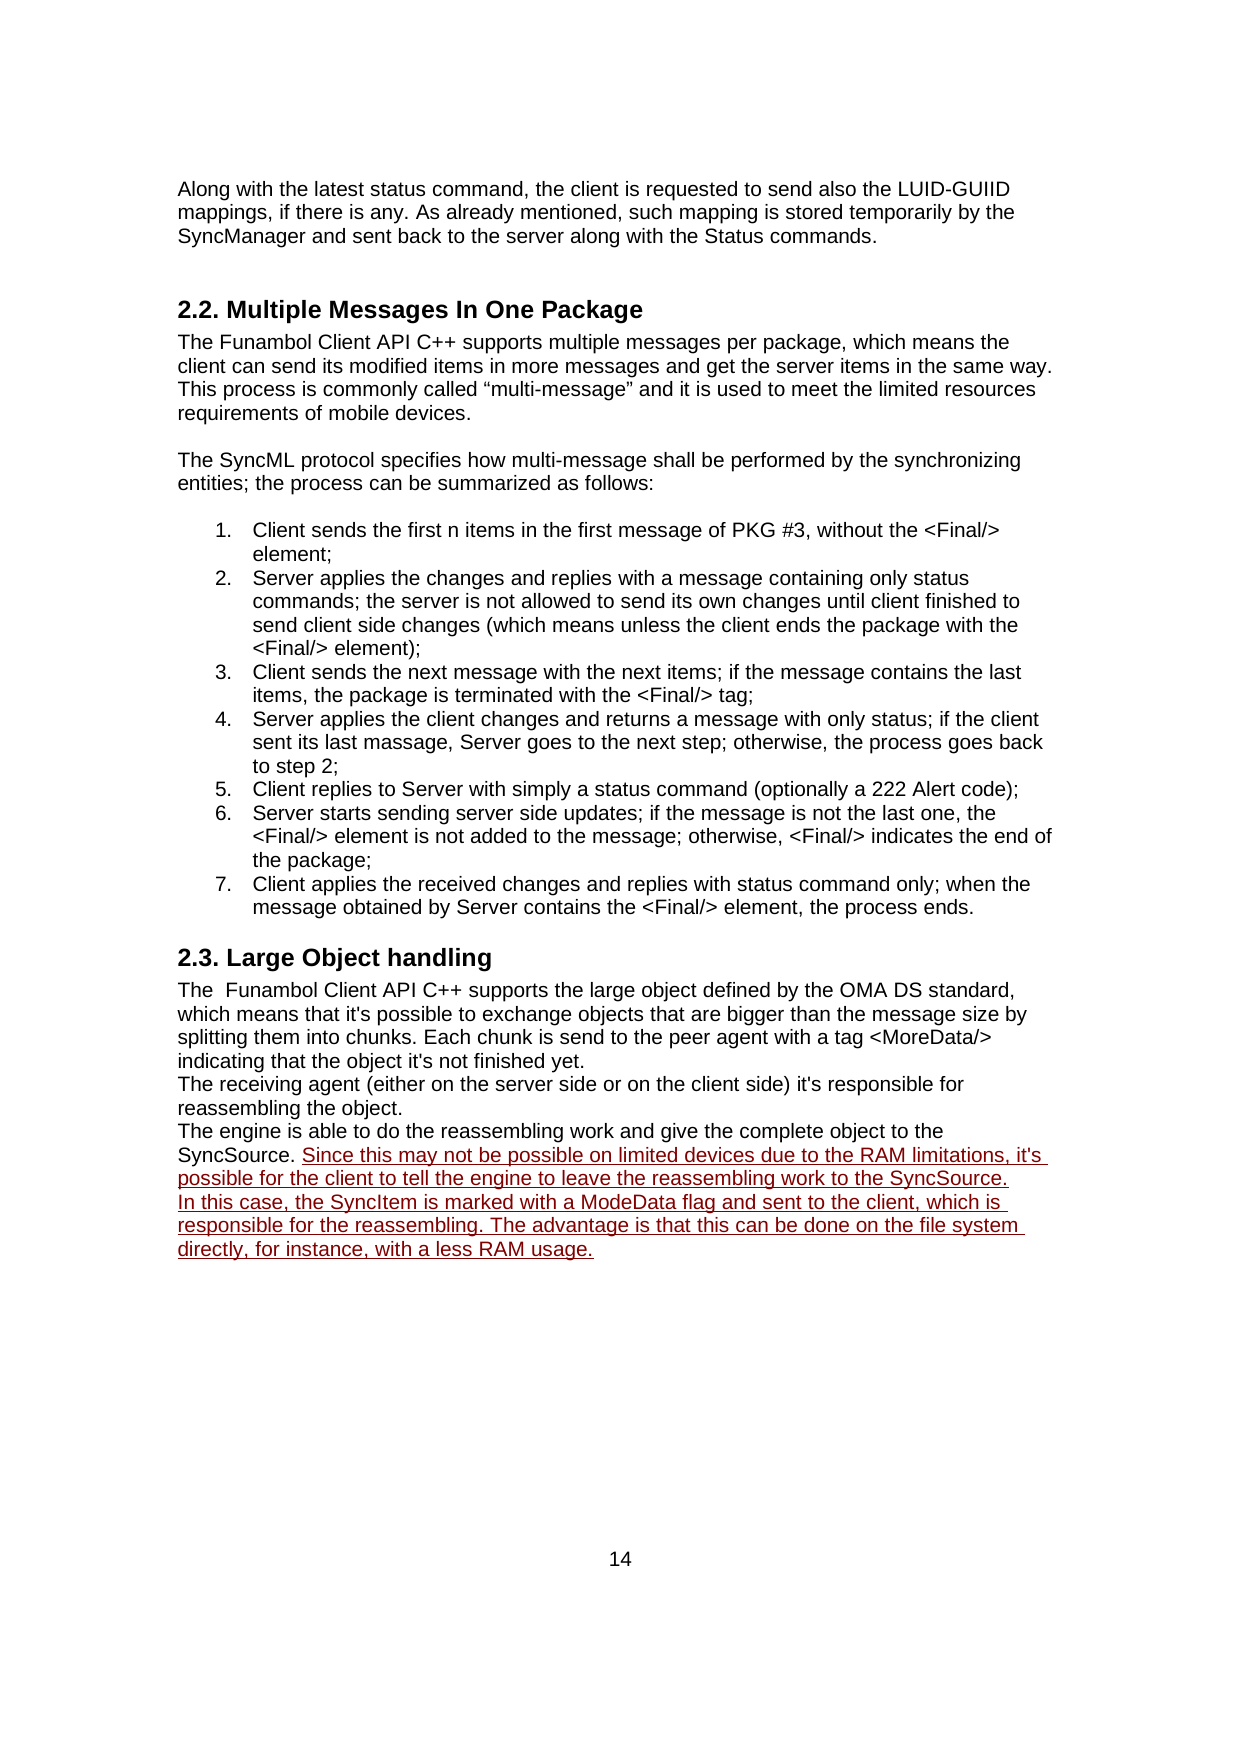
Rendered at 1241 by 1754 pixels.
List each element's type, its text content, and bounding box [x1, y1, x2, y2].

text The engine is able to do the reassembling work and give the complete object to the SyncSource. Since this may not be possible on limited devices due to the RAM limitations, it's possible for the client to tell the engine to leave the reassembling work to the SyncSource. [177, 1120, 1063, 1190]
list Client applies the received changes and replies with status command only; when the message obtained by Server contains the <Final/> element, the process ends. [215, 872, 1063, 919]
list Server starts sending server side updates; if the message is not the last one, the <Final/> element is not added to the message; otherwise, <Final/> indicates the end of the package; [215, 801, 1063, 872]
text The receiving agent (either on the server side or on the client side) it's responsible for reassembling the object. [177, 1073, 1063, 1120]
text In this case, the SyncItem is marked with a ModeData flag and sent to the client, which is responsible for the reassembling. The advantage is that this can be done on the file system directly, for instance, with a less RAM usage. [177, 1190, 1063, 1261]
list Client sends the first n items in the first message of PKG #3, without the <Final/> element; [215, 519, 1063, 566]
list Server applies the changes and replies with a message containing only status commands; the server is not allowed to send its own changes until client finished to send client side changes (which means unless the client ends the package with the <Final/> element); [215, 566, 1063, 660]
text The Funambol Client API C++ supports multiple messages per package, which means the client can send its modified items in more messages and get the server items in the same way. This process is commonly called “multi-message” and it is used to meet the limited resources requirements of mobile devices. [177, 331, 1063, 425]
text The Funambol Client API C++ supports the large object defined by the OMA DS standard, which means that it's possible to exchange objects that are bigger than the message size by splitting them into chunks. Each chunk is send to the peer agent with a tag <MoreData/> indicating that the object it's not finished yet. [177, 978, 1063, 1073]
text Along with the latest status command, the client is requested to send also the LUID-GUIID mappings, if there is any. As already mentioned, such mapping is stored temporarily by the SyncManager and sent back to the server along with the Status commands. [177, 177, 1063, 248]
list Client replies to Server with simply a status command (optionally a 222 Alert code); [215, 778, 1063, 801]
subtitle Large Object handling [177, 944, 1063, 972]
subtitle Multiple Messages In One Package [177, 296, 1063, 324]
text The SyncML protocol specifies how multi-message shall be performed by the synchronizing entities; the process can be summarized as follows: [177, 448, 1063, 495]
list Server applies the client changes and returns a message with only status; if the client sent its last massage, Server goes to the next step; otherwise, the process goes back to step 2; [215, 707, 1063, 778]
list Client sends the next message with the next items; if the message contains the last items, the package is terminated with the <Final/> tag; [215, 660, 1063, 707]
